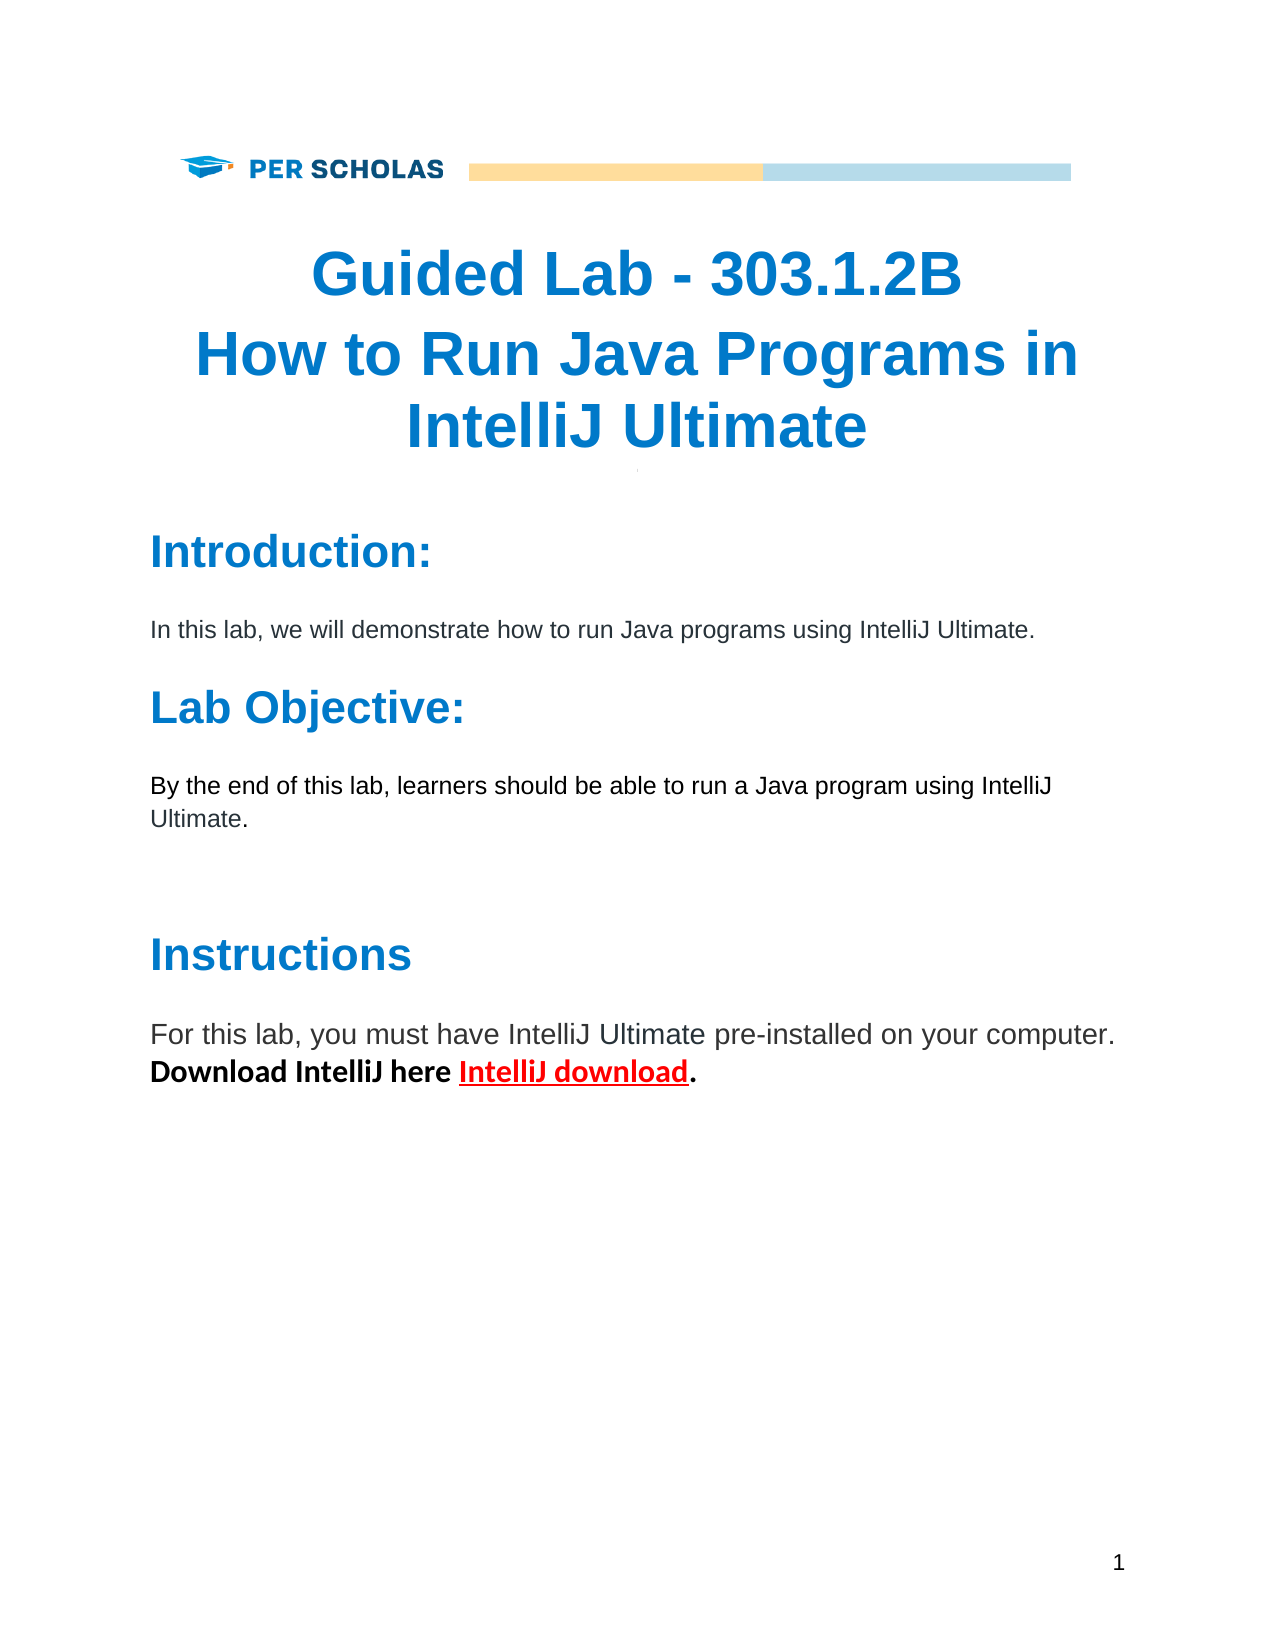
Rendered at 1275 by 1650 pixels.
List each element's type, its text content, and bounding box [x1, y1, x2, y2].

subtitle Introduction: [150, 525, 1125, 578]
title Guided Lab - 303.1.2B [150, 237, 1125, 308]
text In this lab, we will demonstrate how to run Java programs using IntelliJ Ultimate. [150, 615, 1125, 644]
text For this lab, you must have IntelliJ Ultimate pre-installed on your computer. Download IntelliJ here IntelliJ download. [150, 1017, 1125, 1090]
subtitle Instructions [150, 927, 1125, 980]
text By the end of this lab, learners should be able to run a Java program using IntelliJ Ultimate. [150, 771, 1125, 833]
picture [150, 105, 1125, 237]
subtitle Lab Objective: [150, 681, 1125, 734]
title How to Run Java Programs in IntelliJ Ultimate [150, 317, 1125, 460]
